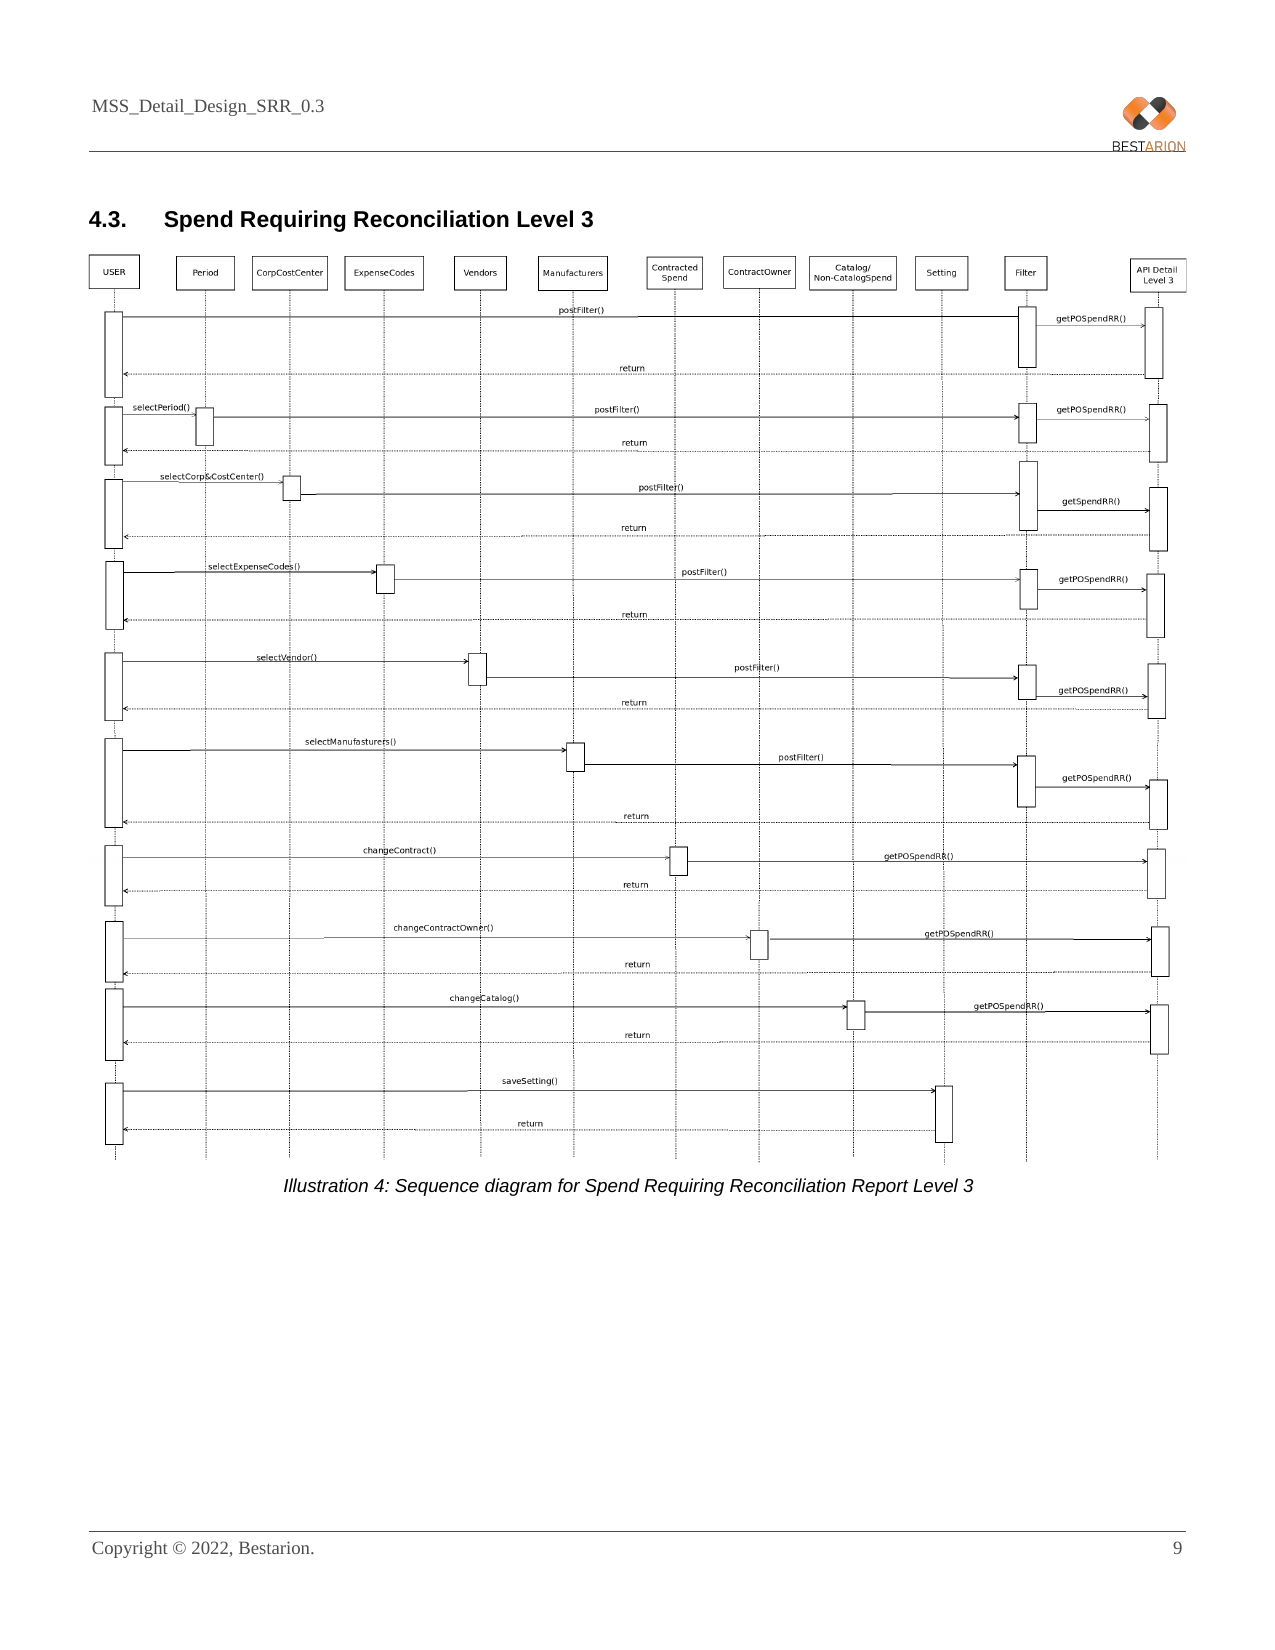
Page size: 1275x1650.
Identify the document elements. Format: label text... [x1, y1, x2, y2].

picture [88, 254, 1187, 1165]
picture [1111, 88, 1187, 164]
subtitle Spend Requiring Reconciliation Level 3 [88, 206, 1186, 232]
text Illustration 4: Sequence diagram for Spend Requiring Reconciliation Report Level 3 [88, 1165, 1186, 1197]
